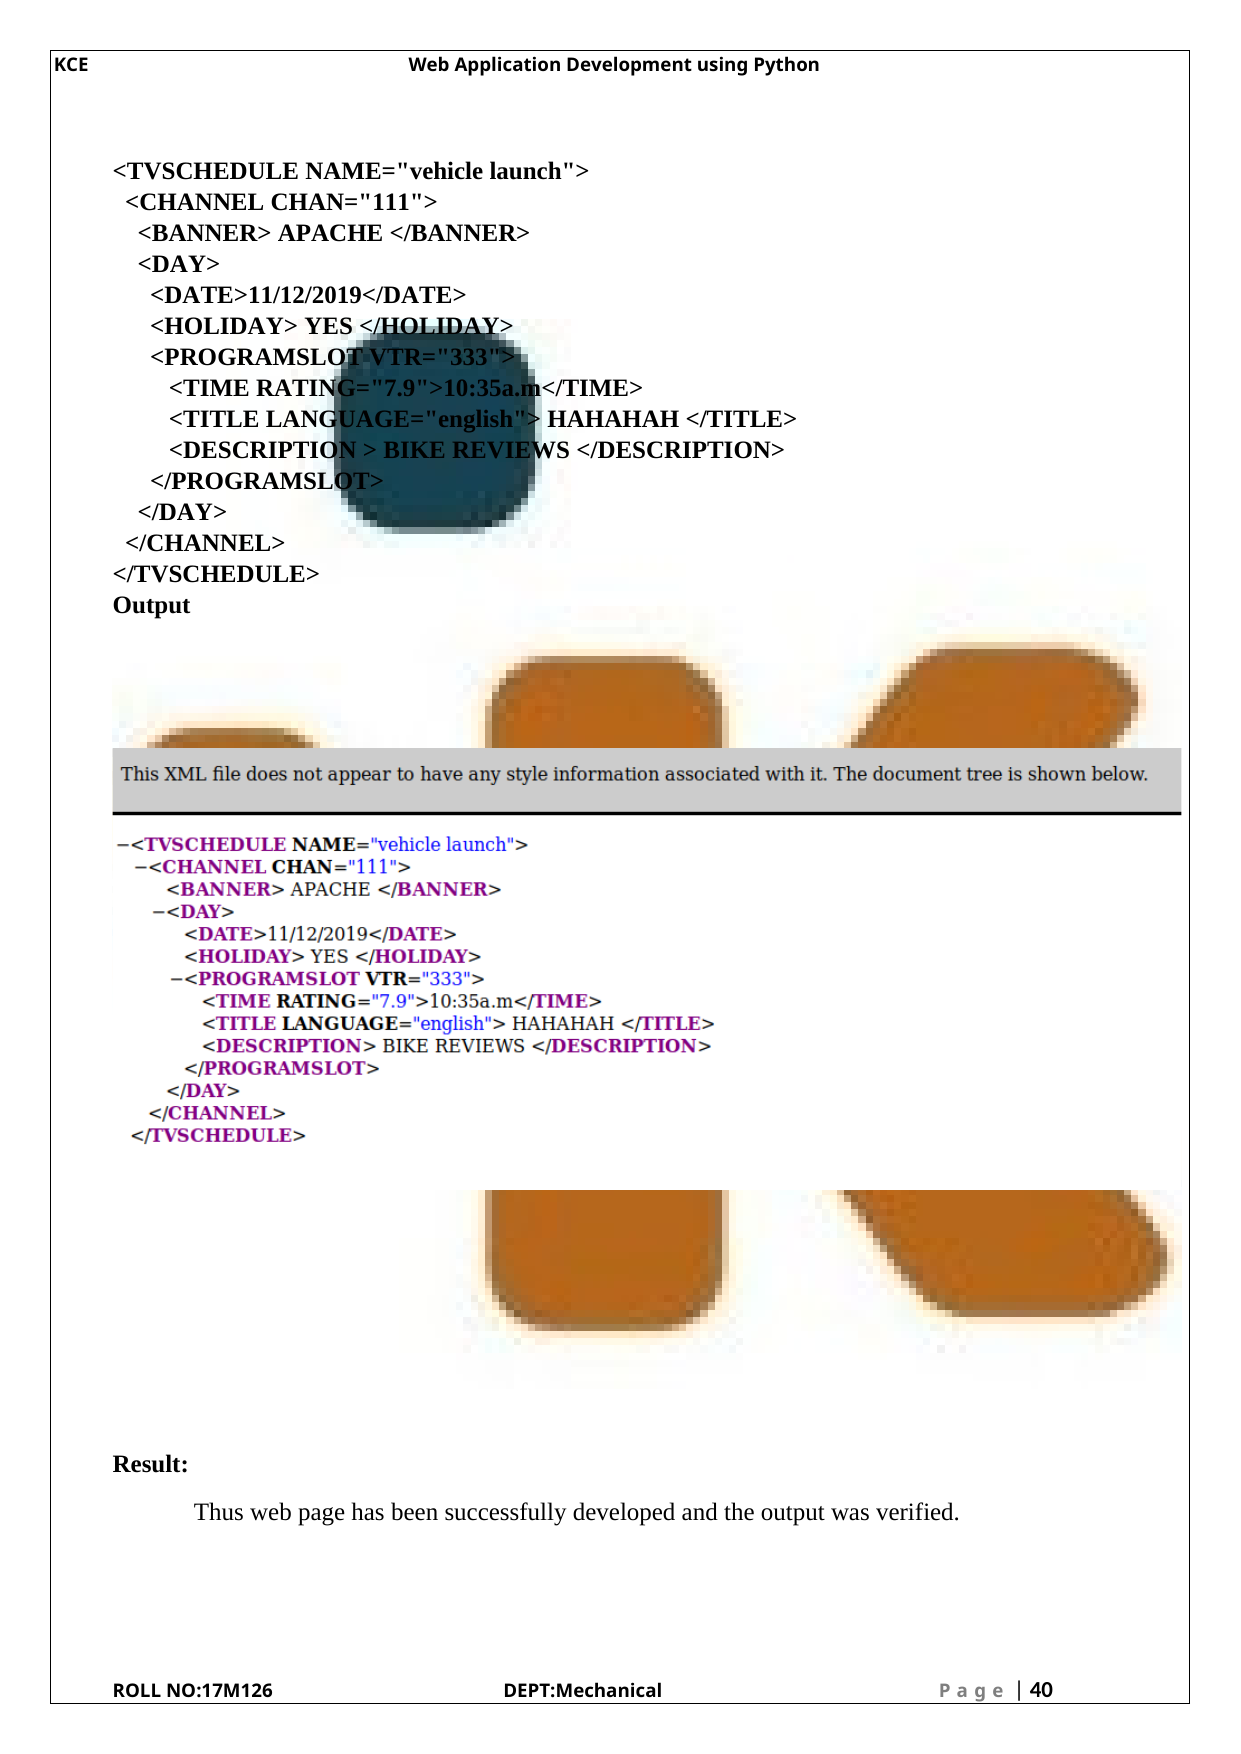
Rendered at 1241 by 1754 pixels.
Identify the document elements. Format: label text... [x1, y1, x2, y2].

text </PROGRAMSLOT> [112, 466, 1181, 495]
text <DATE>11/12/2019</DATE> [112, 280, 1181, 309]
text <DAY> [112, 249, 1181, 278]
text <TITLE LANGUAGE="english"> HAHAHAH </TITLE> [112, 404, 1181, 433]
text Thus web page has been successfully developed and the output was verified. [112, 1497, 1181, 1526]
text <HOLIDAY> YES </HOLIDAY> [112, 311, 1181, 340]
text <DESCRIPTION > BIKE REVIEWS </DESCRIPTION> [112, 435, 1181, 464]
text </DAY> [112, 497, 1181, 526]
text </TVSCHEDULE> [112, 559, 1181, 588]
text <PROGRAMSLOT VTR="333"> [112, 342, 1181, 371]
text <TIME RATING="7.9">10:35a.m</TIME> [112, 373, 1181, 402]
text Result: [112, 1449, 1181, 1478]
text Output [112, 591, 1181, 619]
text </CHANNEL> [112, 528, 1181, 557]
text <TVSCHEDULE NAME="vehicle launch"> [112, 156, 1181, 185]
text <CHANNEL CHAN="111"> [112, 187, 1181, 216]
picture [112, 319, 1182, 1389]
text <BANNER> APACHE </BANNER> [112, 218, 1181, 247]
